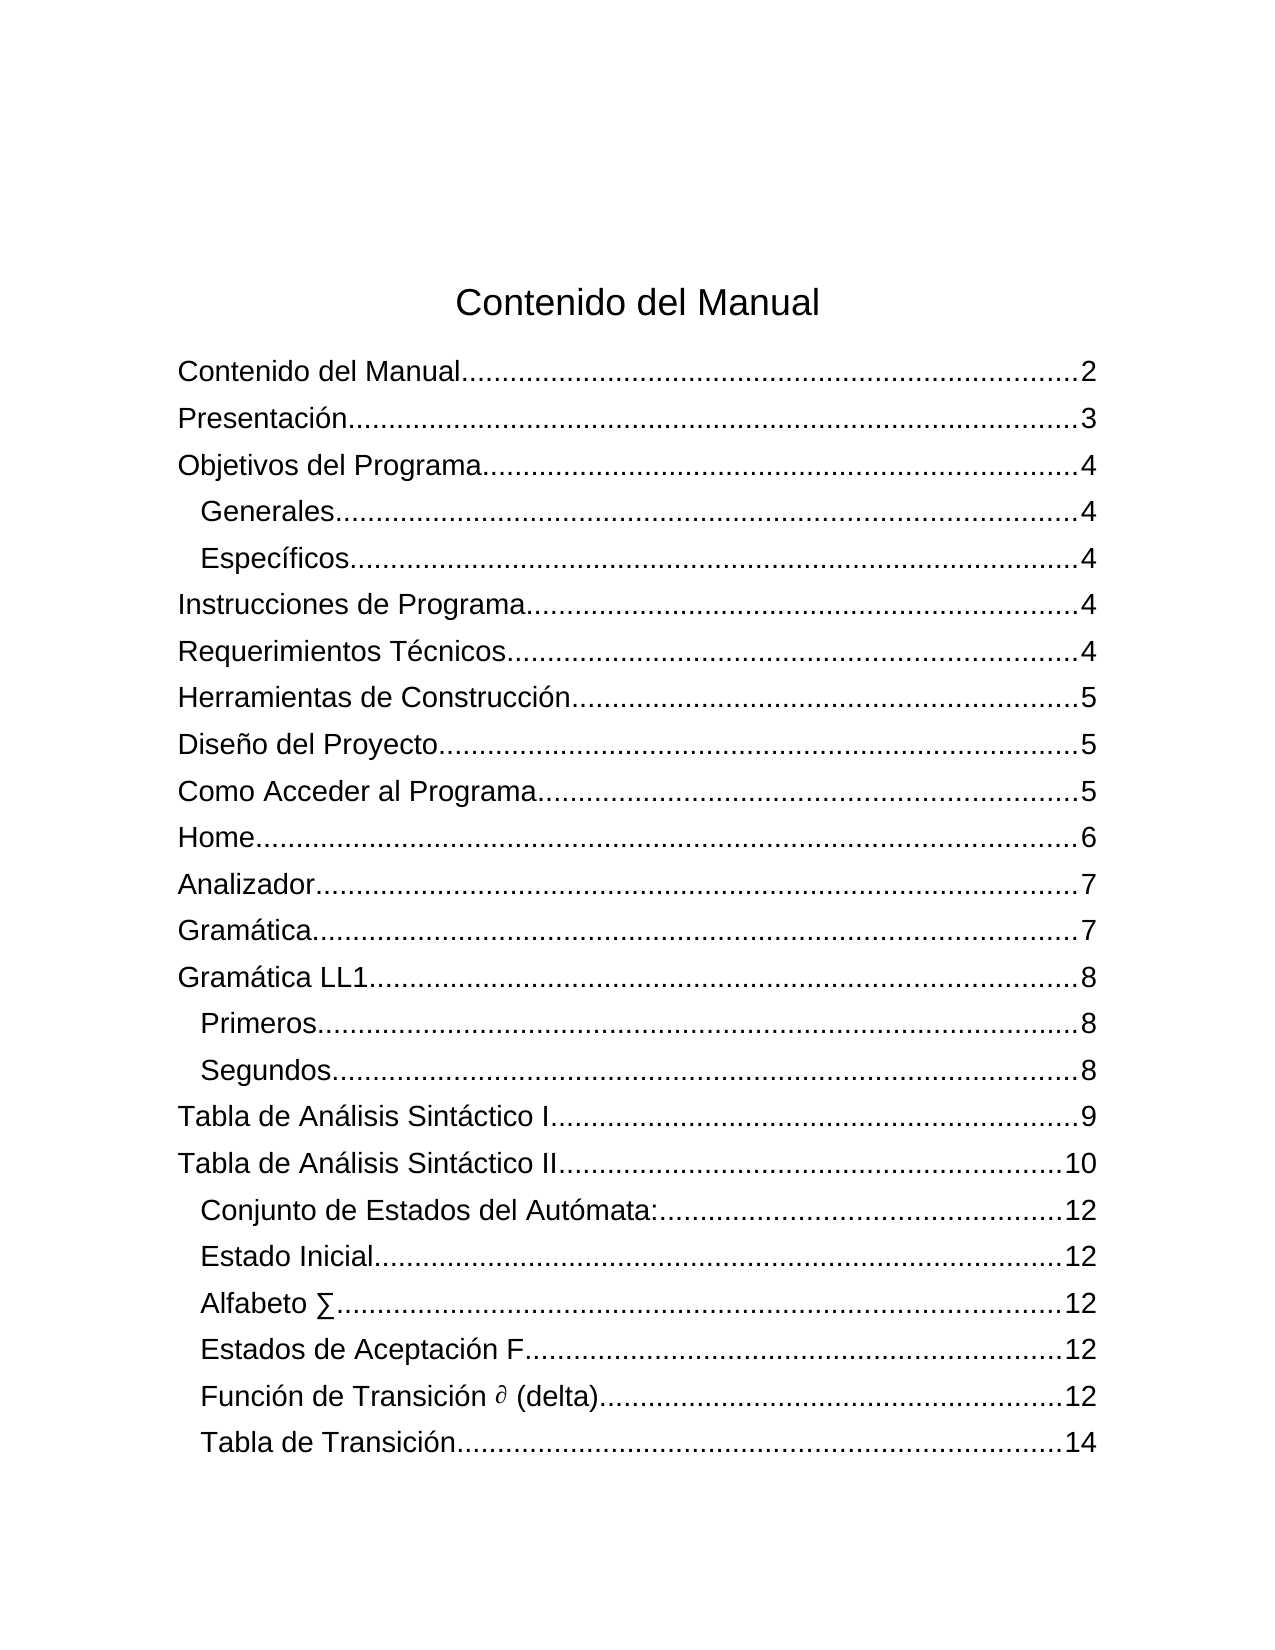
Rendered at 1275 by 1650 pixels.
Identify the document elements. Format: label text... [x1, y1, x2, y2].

text Presentación 3 [177, 401, 1098, 434]
subtitle Contenido del Manual [177, 280, 1098, 323]
text Estado Inicial 12 [200, 1239, 1098, 1273]
text Función de Transición (delta) 12 [200, 1379, 1098, 1412]
text Gramática LL1 8 [177, 960, 1098, 993]
text Requerimientos Técnicos 4 [177, 634, 1098, 667]
text Generales 4 [200, 494, 1098, 528]
text Instrucciones de Programa 4 [177, 587, 1098, 621]
text Gramática 7 [177, 913, 1098, 947]
text Tabla de Transición 14 [200, 1425, 1098, 1459]
text Tabla de Análisis Sintáctico II 10 [177, 1146, 1098, 1179]
text Contenido del Manual 2 [177, 354, 1098, 388]
text Específicos 4 [200, 541, 1098, 574]
text Objetivos del Programa 4 [177, 448, 1098, 481]
text Diseño del Proyecto 5 [177, 727, 1098, 761]
text Estados de Aceptación F 12 [200, 1332, 1098, 1366]
text Tabla de Análisis Sintáctico I 9 [177, 1099, 1098, 1133]
text Como Acceder al Programa 5 [177, 773, 1098, 807]
text Alfabeto ∑ 12 [200, 1286, 1098, 1319]
text Conjunto de Estados del Autómata: 12 [200, 1193, 1098, 1226]
text Analizador 7 [177, 867, 1098, 900]
text Segundos 8 [200, 1053, 1098, 1086]
text Primeros 8 [200, 1006, 1098, 1040]
text Home 6 [177, 820, 1098, 854]
text Herramientas de Construcción 5 [177, 680, 1098, 714]
